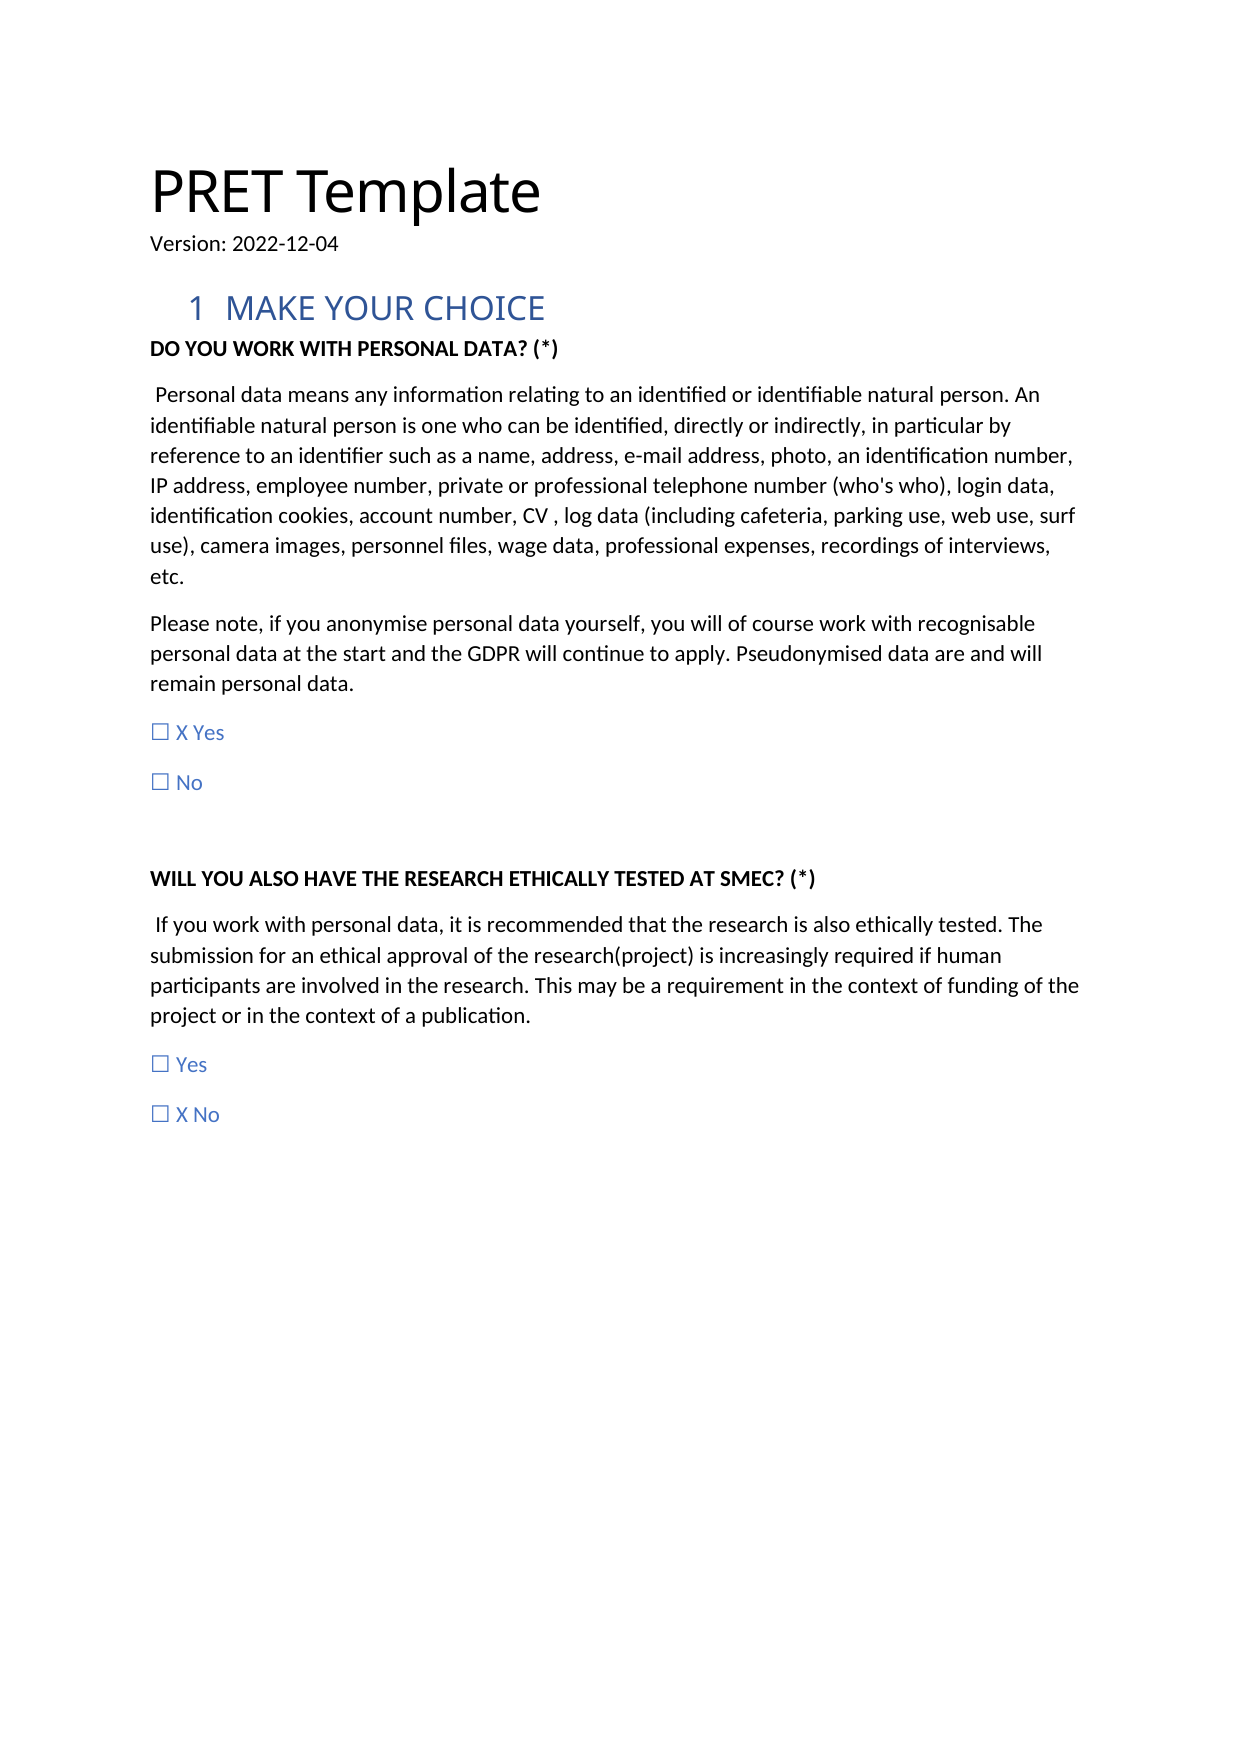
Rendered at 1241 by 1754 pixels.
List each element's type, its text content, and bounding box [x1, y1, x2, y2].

text ☐ X Yes [150, 716, 1090, 747]
text ☐ Yes [150, 1048, 1090, 1079]
text ☐ X No [150, 1098, 1090, 1130]
text Personal data means any information relating to an identified or identifiable natural person. An identifiable natural person is one who can be identified, directly or indirectly, in particular by reference to an identifier such as a name, address, e-mail address, photo, an identification number, IP address, employee number, private or professional telephone number (who's who), login data, identification cookies, account number, CV , log data (including cafeteria, parking use, web use, surf use), camera images, personnel files, wage data, professional expenses, recordings of interviews, etc. [150, 381, 1090, 590]
text Please note, if you anonymise personal data yourself, you will of course work with recognisable personal data at the start and the GDPR will continue to apply. Pseudonymised data are and will remain personal data. [150, 609, 1090, 697]
text DO YOU WORK WITH PERSONAL DATA? (*) [150, 334, 1090, 362]
title PRET Template [150, 150, 1090, 229]
text ☐ No [150, 766, 1090, 798]
subtitle MAKE YOUR CHOICE [187, 285, 1090, 330]
text If you work with personal data, it is recommended that the research is also ethically tested. The submission for an ethical approval of the research(project) is increasingly required if human participants are involved in the research. This may be a requirement in the context of funding of the project or in the context of a publication. [150, 911, 1090, 1029]
text WILL YOU ALSO HAVE THE RESEARCH ETHICALLY TESTED AT SMEC? (*) [150, 864, 1090, 892]
text Version: 2022-12-04 [150, 229, 1090, 257]
